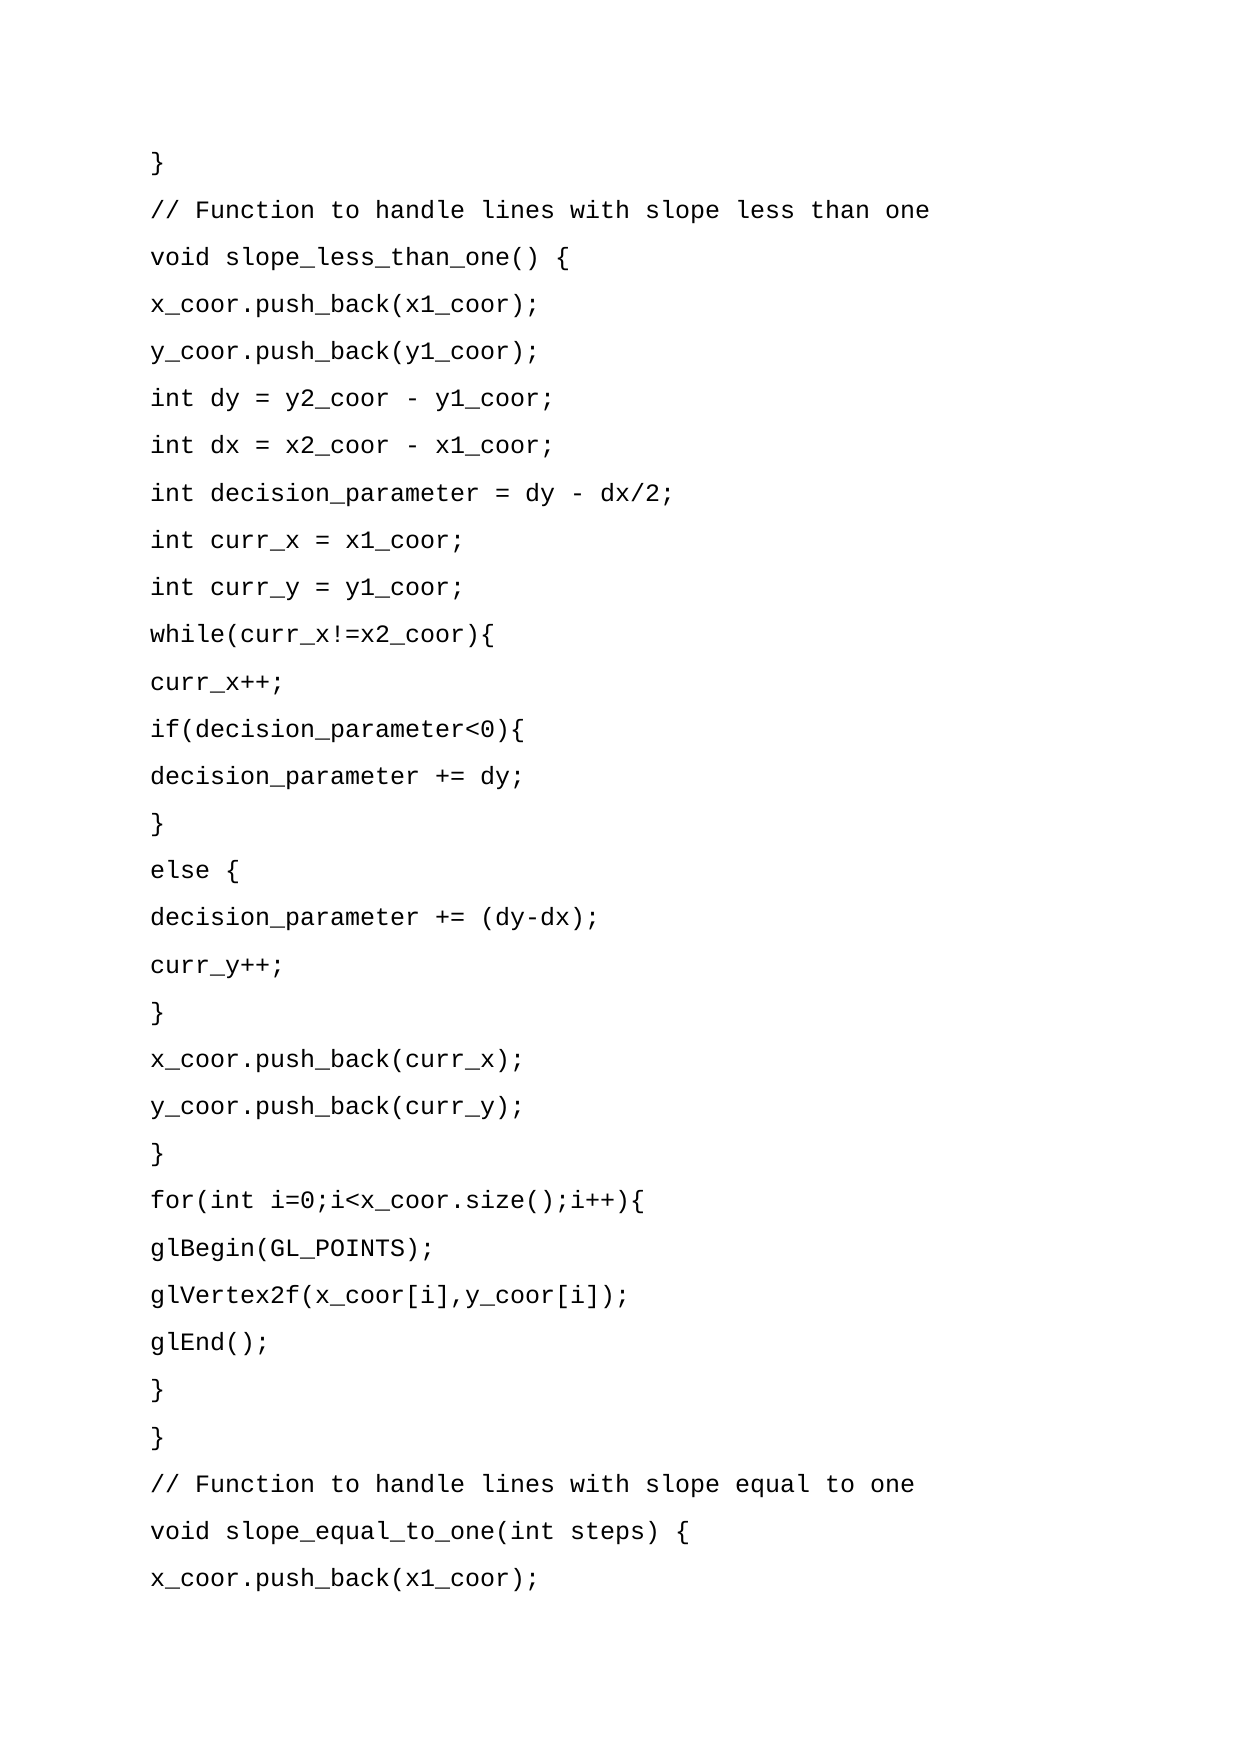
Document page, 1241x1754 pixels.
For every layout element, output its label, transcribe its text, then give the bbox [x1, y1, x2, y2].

text int curr_y = y1_coor; [150, 575, 1090, 603]
text } [150, 1377, 1090, 1405]
text curr_x++; [150, 669, 1090, 697]
text glVertex2f(x_coor[i],y_coor[i]); [150, 1282, 1090, 1311]
text // Function to handle lines with slope equal to one [150, 1471, 1090, 1499]
text void slope_equal_to_one(int steps) { [150, 1518, 1090, 1547]
text x_coor.push_back(x1_coor); [150, 1566, 1090, 1594]
text int dy = y2_coor - y1_coor; [150, 386, 1090, 414]
text y_coor.push_back(curr_y); [150, 1094, 1090, 1122]
text void slope_less_than_one() { [150, 244, 1090, 273]
text int decision_parameter = dy - dx/2; [150, 480, 1090, 509]
text } [150, 811, 1090, 839]
text } [150, 999, 1090, 1028]
text // Function to handle lines with slope less than one [150, 197, 1090, 226]
text glBegin(GL_POINTS); [150, 1235, 1090, 1264]
text while(curr_x!=x2_coor){ [150, 622, 1090, 650]
text if(decision_parameter<0){ [150, 716, 1090, 744]
text decision_parameter += dy; [150, 763, 1090, 792]
text decision_parameter += (dy-dx); [150, 905, 1090, 933]
text } [150, 1424, 1090, 1452]
text } [150, 1141, 1090, 1169]
text int dx = x2_coor - x1_coor; [150, 433, 1090, 461]
text int curr_x = x1_coor; [150, 527, 1090, 556]
text curr_y++; [150, 952, 1090, 981]
text y_coor.push_back(y1_coor); [150, 339, 1090, 367]
text else { [150, 858, 1090, 886]
text for(int i=0;i<x_coor.size();i++){ [150, 1188, 1090, 1216]
text glEnd(); [150, 1330, 1090, 1358]
text x_coor.push_back(x1_coor); [150, 292, 1090, 320]
text } [150, 150, 1090, 178]
text x_coor.push_back(curr_x); [150, 1047, 1090, 1075]
